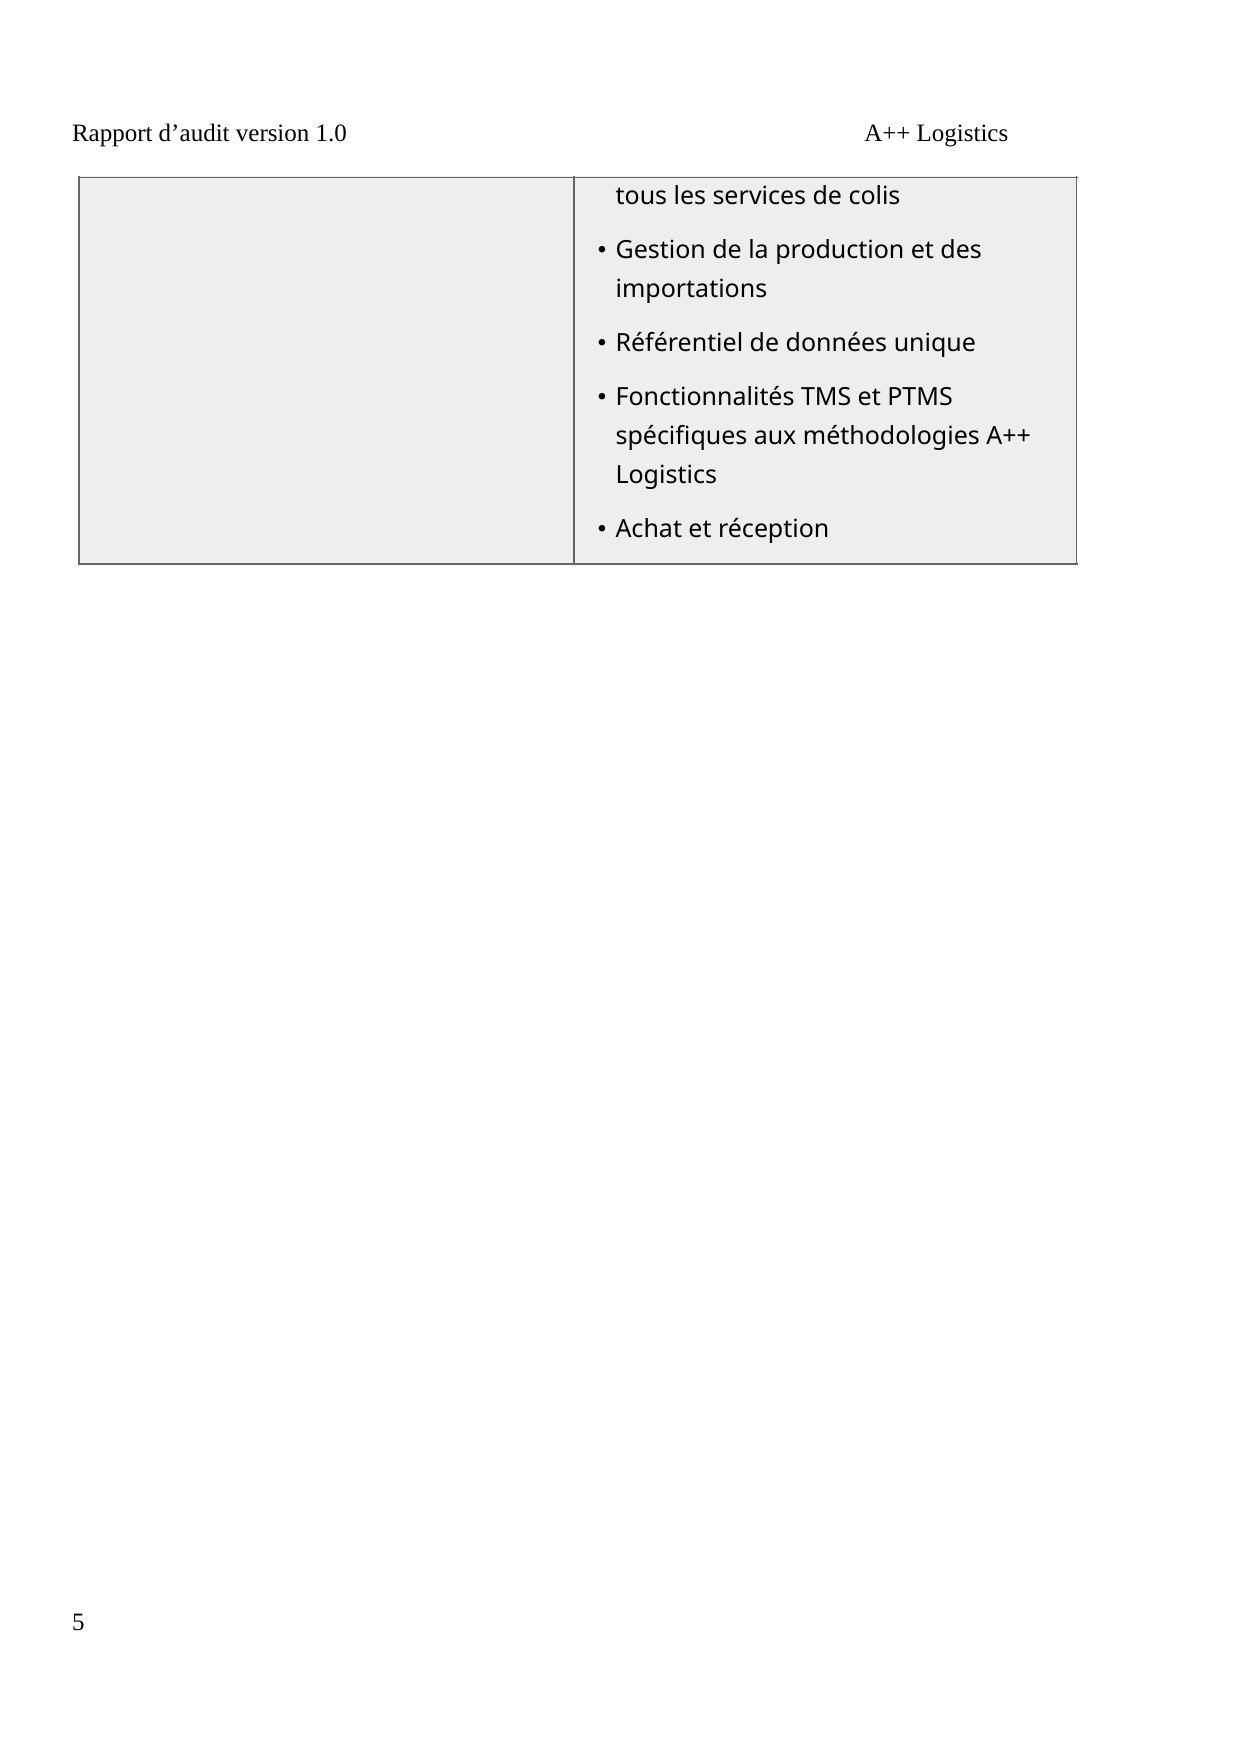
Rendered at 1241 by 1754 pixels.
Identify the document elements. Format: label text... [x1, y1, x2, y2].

table_cell tous les services de colis Gestion de la production et des importations Référentiel de données unique Fonctionnalités TMS et PTMS spécifiques aux méthodologies A++ Logistics Achat et réception [575, 178, 1076, 563]
table_cell [80, 178, 573, 563]
